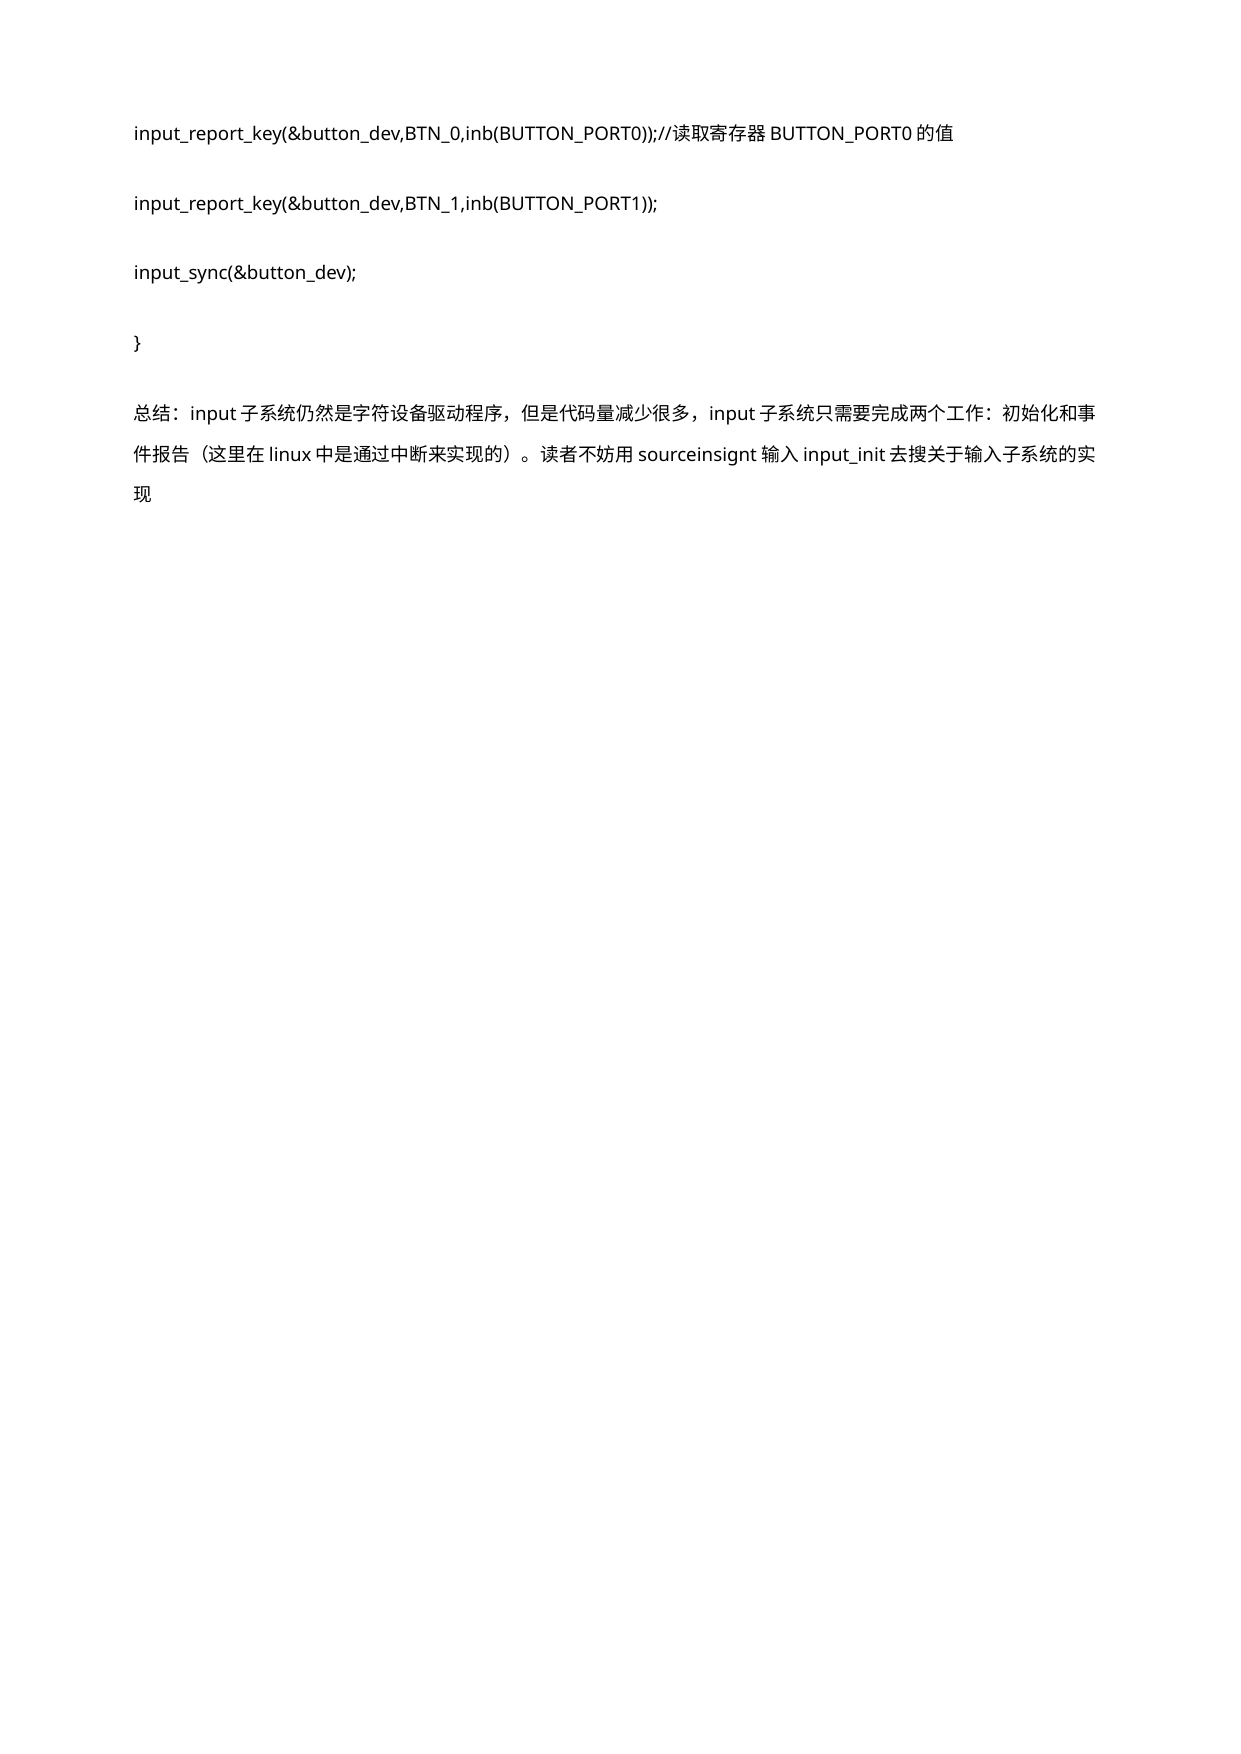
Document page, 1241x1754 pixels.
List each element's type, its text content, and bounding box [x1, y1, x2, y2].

text } [134, 329, 1106, 354]
text input_report_key(&button_dev,BTN_1,inb(BUTTON_PORT1)); [134, 190, 1106, 216]
text input_sync(&button_dev); [134, 259, 1106, 285]
text 总结：input子系统仍然是字符设备驱动程序，但是代码量减少很多，input子系统只需要完成两个工作：初始化和事件报告（这里在linux中是通过中断来实现的）。读者不妨用sourceinsignt 输入input_init去搜关于输入子系统的实现 [134, 398, 1106, 507]
text input_report_key(&button_dev,BTN_0,inb(BUTTON_PORT0));//读取寄存器BUTTON_PORT0的值 [134, 118, 1106, 145]
